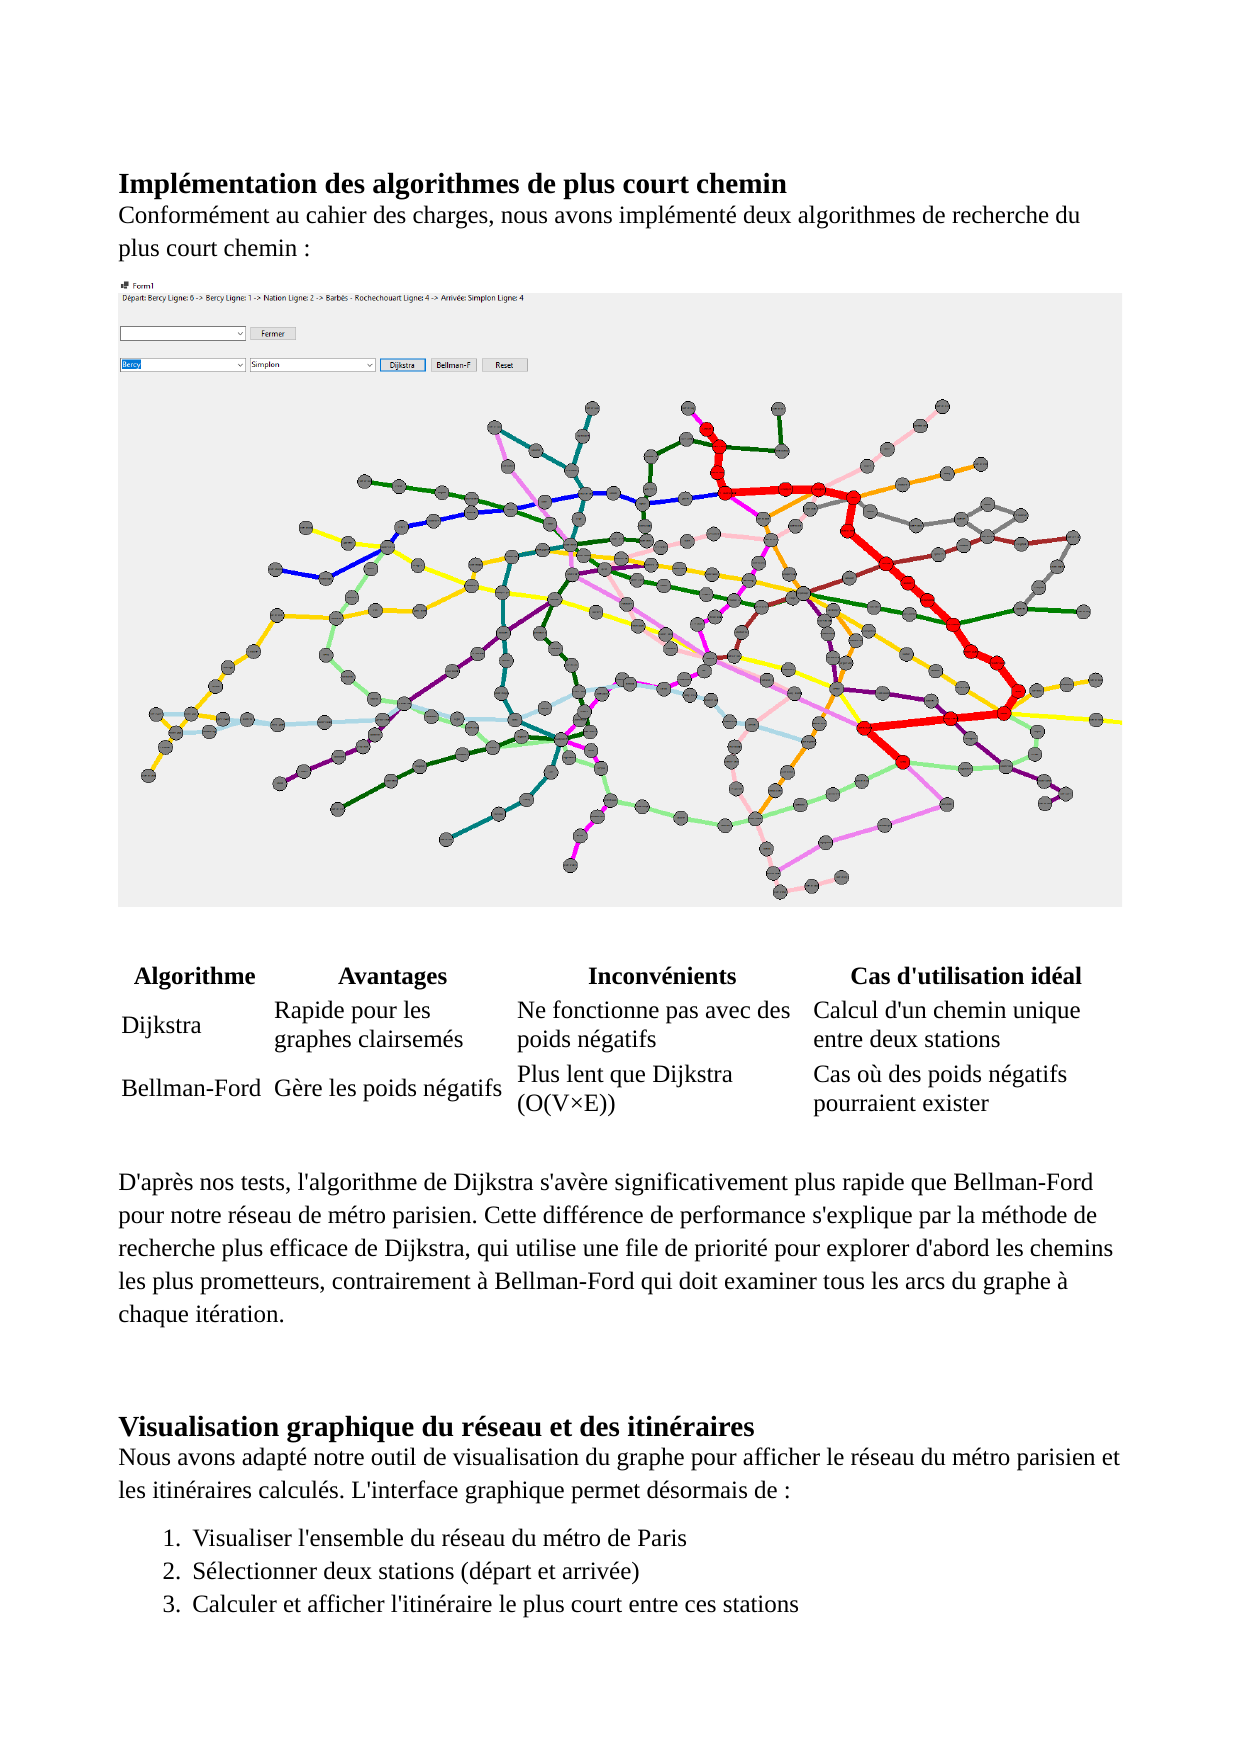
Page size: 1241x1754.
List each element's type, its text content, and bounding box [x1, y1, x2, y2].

table_cell Rapide pour les graphes clairsemés [271, 993, 514, 1056]
table_cell Calcul d'un chemin unique entre deux stations [810, 993, 1122, 1056]
subtitle Implémentation des algorithmes de plus court chemin [118, 166, 1122, 200]
table_cell Gère les poids négatifs [271, 1056, 514, 1119]
list Visualiser l'ensemble du réseau du métro de Paris [162, 1523, 1122, 1552]
table_header Cas d'utilisation idéal [810, 958, 1122, 993]
list Sélectionner deux stations (départ et arrivée) [162, 1556, 1122, 1585]
text D'après nos tests, l'algorithme de Dijkstra s'avère significativement plus rapide que Bellman-Ford pour notre réseau de métro parisien. Cette différence de performance s'explique par la méthode de recherche plus efficace de Dijkstra, qui utilise une file de priorité pour explorer d'abord les chemins les plus prometteurs, contrairement à Bellman-Ford qui doit examiner tous les arcs du graphe à chaque itération. [118, 1167, 1122, 1328]
table_cell Dijkstra [118, 993, 271, 1056]
table_cell Cas où des poids négatifs pourraient exister [810, 1056, 1122, 1119]
table_cell Plus lent que Dijkstra (O(V×E)) [514, 1056, 810, 1119]
table_header Inconvénients [514, 958, 810, 993]
table_cell Bellman-Ford [118, 1056, 271, 1119]
subtitle Visualisation graphique du réseau et des itinéraires [118, 1409, 1122, 1442]
table_header Algorithme [118, 958, 271, 993]
list Calculer et afficher l'itinéraire le plus court entre ces stations [162, 1589, 1122, 1618]
text Conformément au cahier des charges, nous avons implémenté deux algorithmes de recherche du plus court chemin : [118, 200, 1122, 262]
text Nous avons adapté notre outil de visualisation du graphe pour afficher le réseau du métro parisien et les itinéraires calculés. L'interface graphique permet désormais de : [118, 1442, 1122, 1504]
table_header Avantages [271, 958, 514, 993]
table_cell Ne fonctionne pas avec des poids négatifs [514, 993, 810, 1056]
